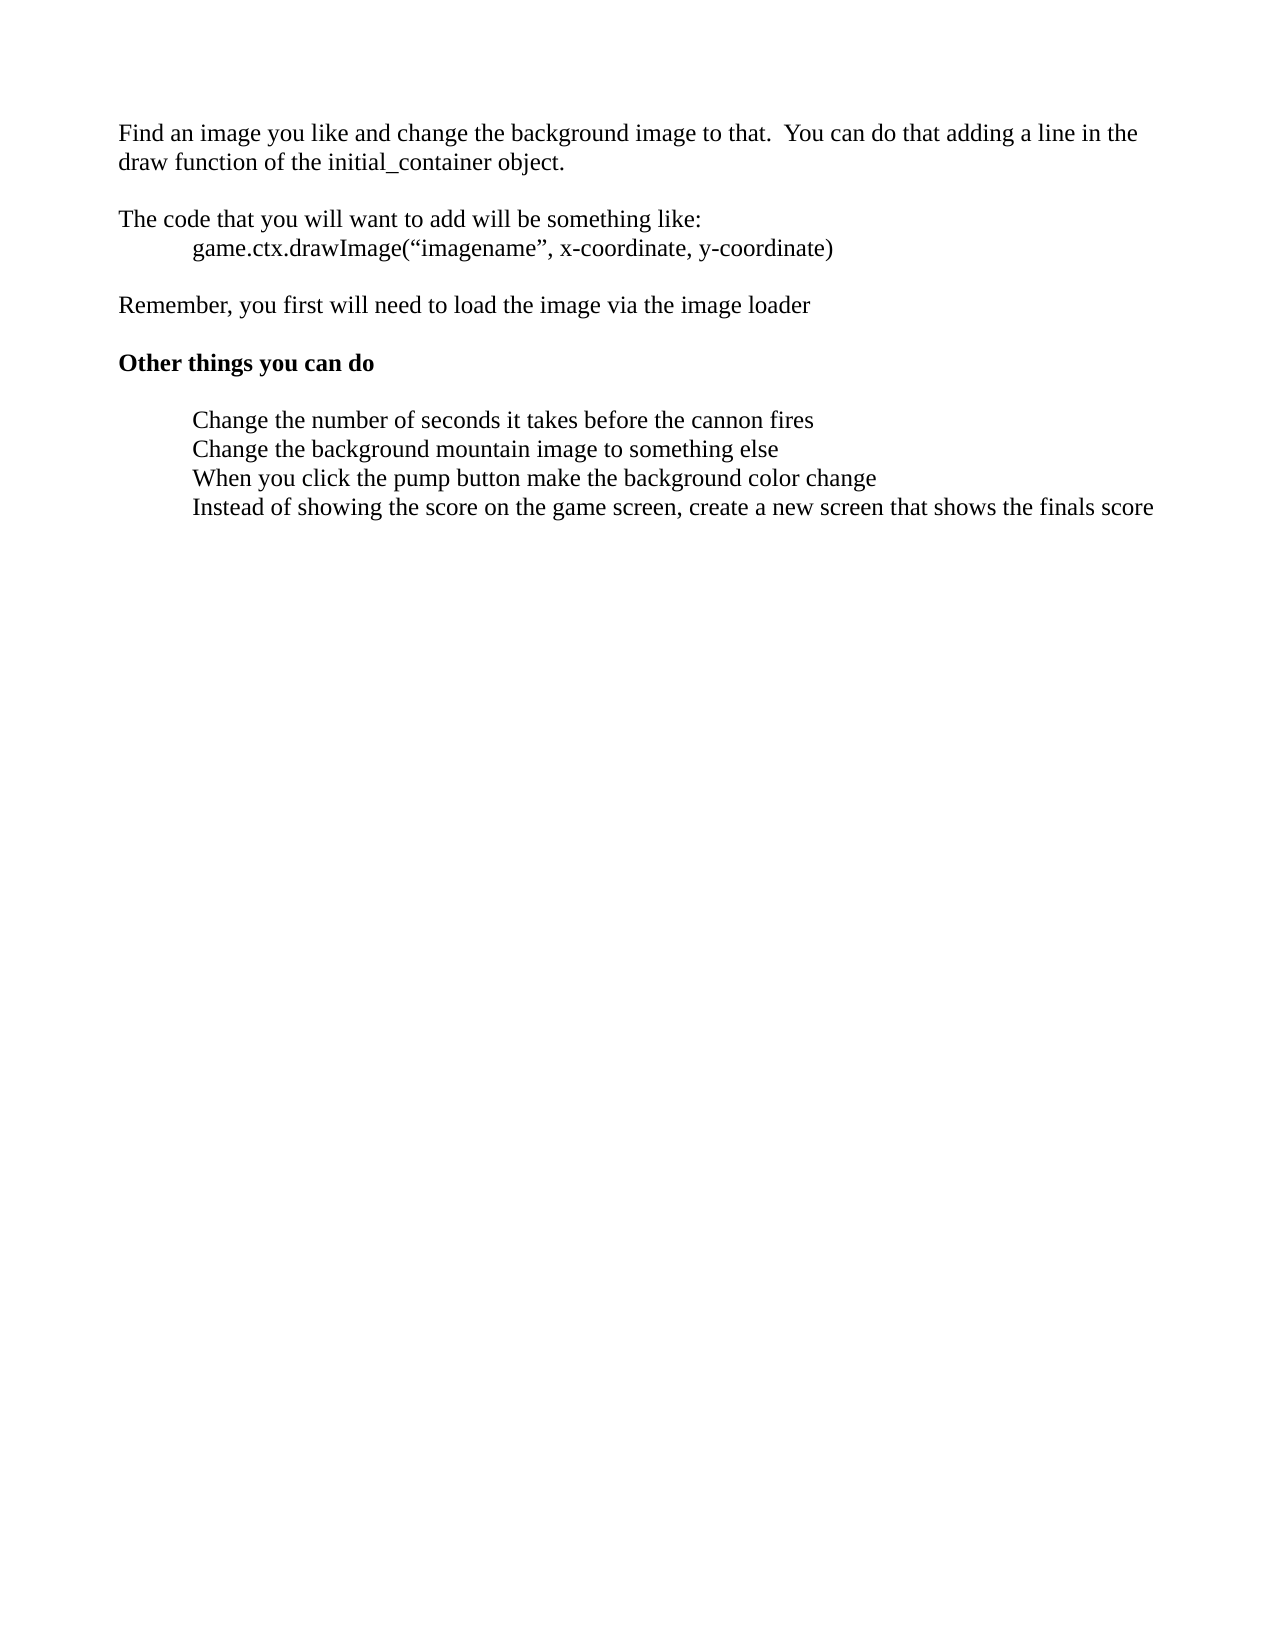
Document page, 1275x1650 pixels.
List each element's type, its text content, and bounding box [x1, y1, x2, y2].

text The code that you will want to add will be something like: [118, 204, 1157, 233]
text Instead of showing the score on the game screen, create a new screen that shows the finals score [118, 492, 1157, 521]
text When you click the pump button make the background color change [118, 463, 1157, 492]
text Other things you can do [118, 348, 1157, 377]
text Change the background mountain image to something else [118, 434, 1157, 463]
text Find an image you like and change the background image to that. You can do that adding a line in the draw function of the initial_container object. [118, 118, 1157, 176]
text Change the number of seconds it takes before the cannon fires [118, 406, 1157, 434]
text Remember, you first will need to load the image via the image loader [118, 291, 1157, 319]
text game.ctx.drawImage(“imagename”, x-coordinate, y-coordinate) [118, 233, 1157, 262]
